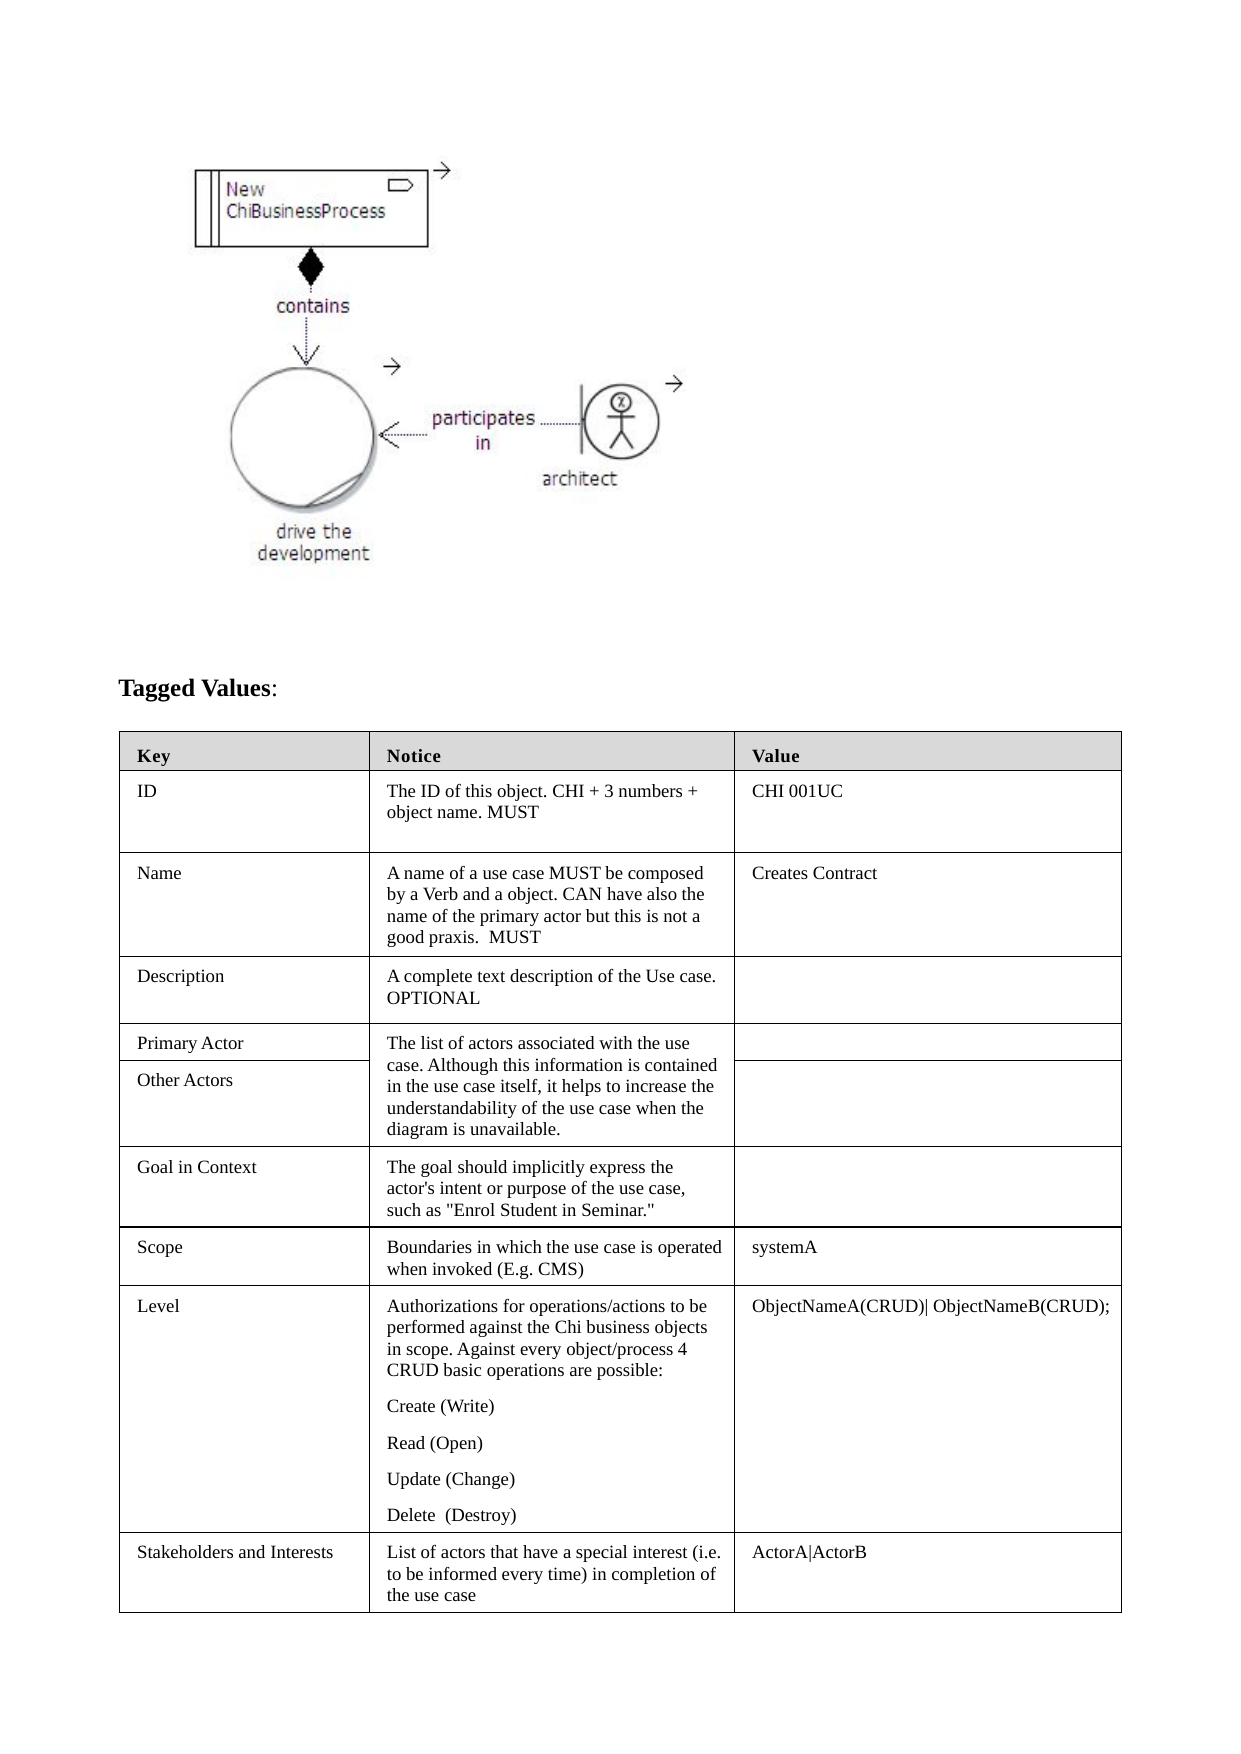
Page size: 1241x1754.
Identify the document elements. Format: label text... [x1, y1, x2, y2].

table_cell Authorizations for operations/actions to be performed against the Chi business objects in scope. Against every object/process 4 CRUD basic operations are possible: Create (Write) Read (Open) Update (Change) Delete (Destroy) [370, 1286, 734, 1532]
table_header Key [120, 732, 369, 770]
table_cell Creates Contract [735, 853, 1121, 956]
table_cell systemA [735, 1228, 1121, 1285]
table_cell ObjectNameA(CRUD)| ObjectNameB(CRUD); [735, 1286, 1121, 1532]
table_cell Description [120, 957, 369, 1023]
table_cell Boundaries in which the use case is operated when invoked (E.g. CMS) [370, 1228, 734, 1285]
table_cell Primary Actor [120, 1024, 369, 1060]
table_cell ID [120, 771, 369, 852]
table_cell Level [120, 1286, 369, 1532]
table_cell [735, 1061, 1121, 1146]
table_cell ActorA|ActorB [735, 1533, 1121, 1612]
table_cell Stakeholders and Interests [120, 1533, 369, 1612]
table_cell CHI 001UC [735, 771, 1121, 852]
table_cell The list of actors associated with the use case. Although this information is contained in the use case itself, it helps to increase the understandability of the use case when the diagram is unavailable. [370, 1024, 734, 1146]
table_cell List of actors that have a special interest (i.e. to be informed every time) in completion of the use case [370, 1533, 734, 1612]
table_cell Other Actors [120, 1061, 369, 1146]
table_header Value [735, 732, 1121, 770]
table_cell A complete text description of the Use case. OPTIONAL [370, 957, 734, 1023]
table_cell [735, 957, 1121, 1023]
table_cell [735, 1024, 1121, 1060]
table_cell Scope [120, 1228, 369, 1285]
table_cell Goal in Context [120, 1147, 369, 1226]
table_header Notice [370, 732, 734, 770]
table_cell A name of a use case MUST be composed by a Verb and a object. CAN have also the name of the primary actor but this is not a good praxis. MUST [370, 853, 734, 956]
table_cell [735, 1147, 1121, 1226]
table_cell The goal should implicitly express the actor's intent or purpose of the use case, such as "Enrol Student in Seminar." [370, 1147, 734, 1226]
picture [125, 131, 713, 632]
table_cell The ID of this object. CHI + 3 numbers + object name. MUST [370, 771, 734, 852]
table_cell Name [120, 853, 369, 956]
text Tagged Values: [118, 673, 1122, 702]
